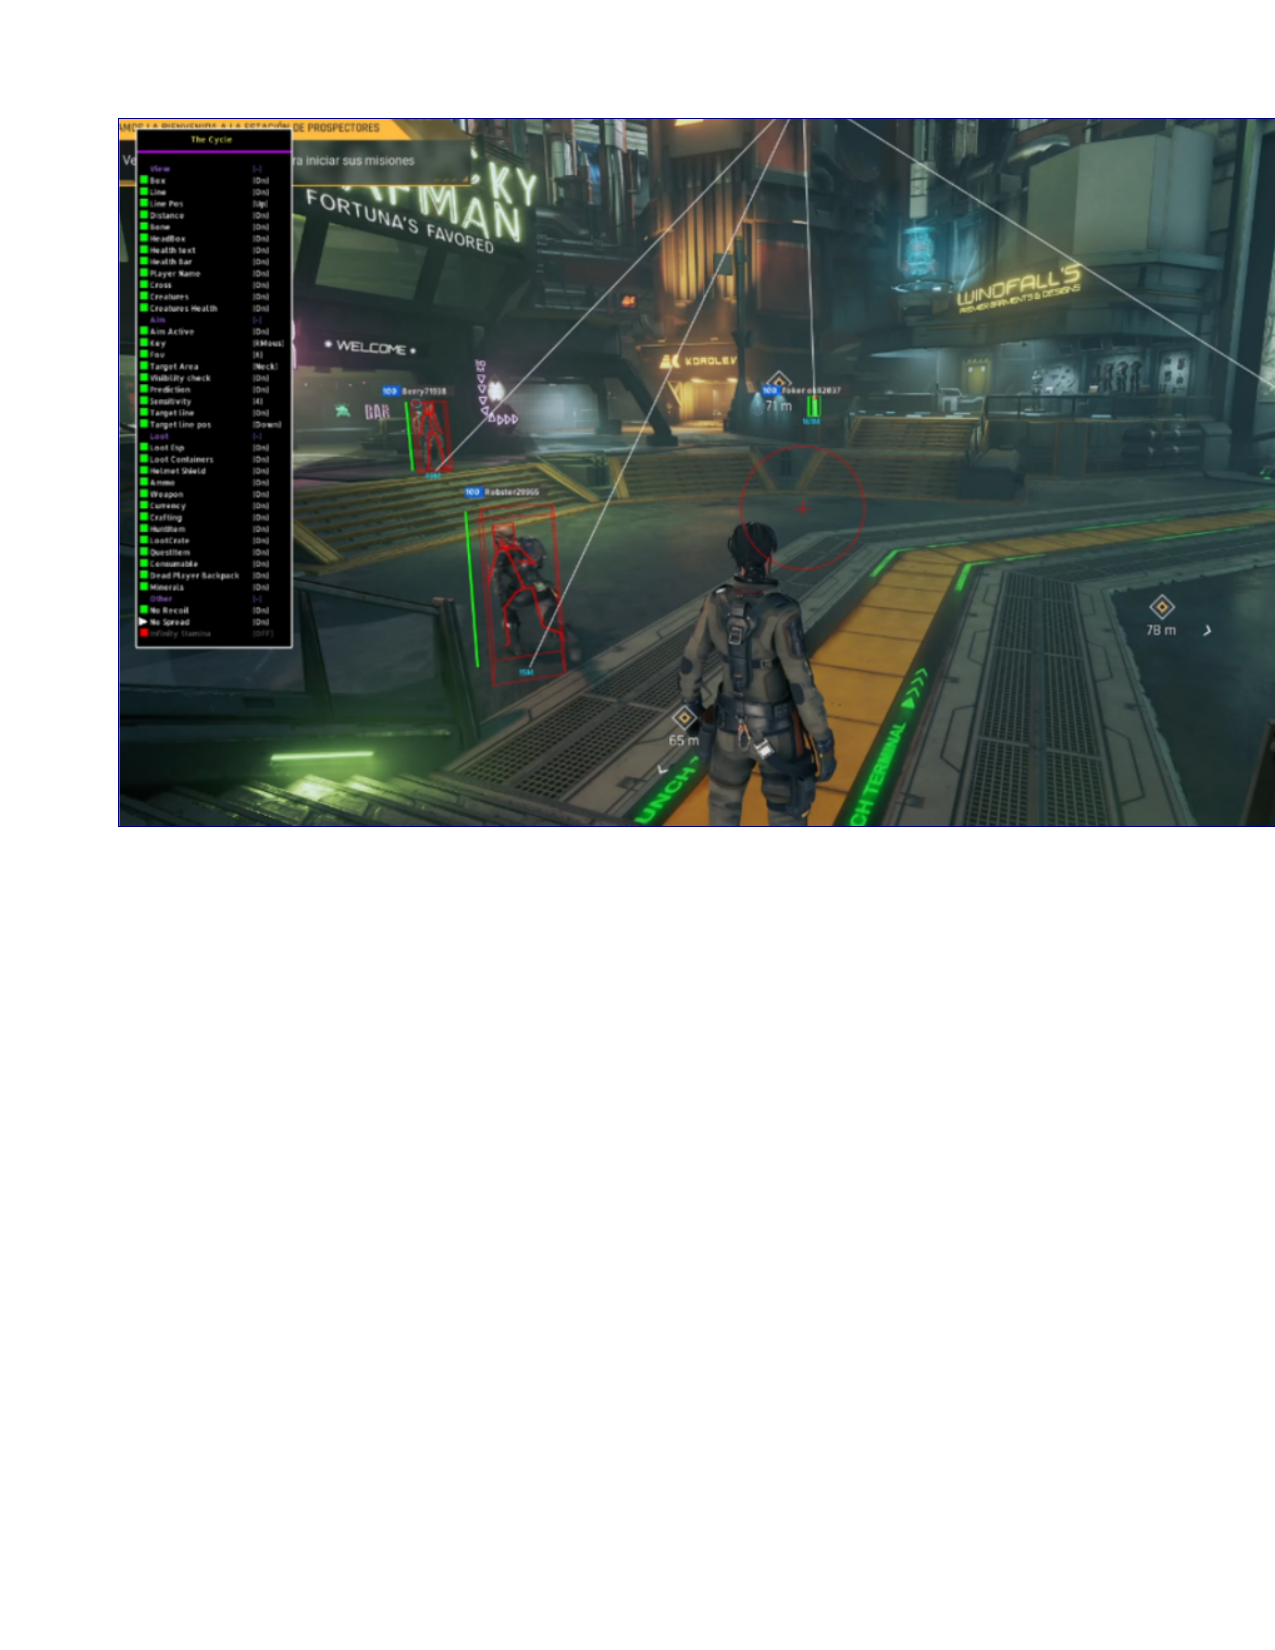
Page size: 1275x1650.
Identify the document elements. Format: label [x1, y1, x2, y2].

picture [119, 119, 1275, 826]
